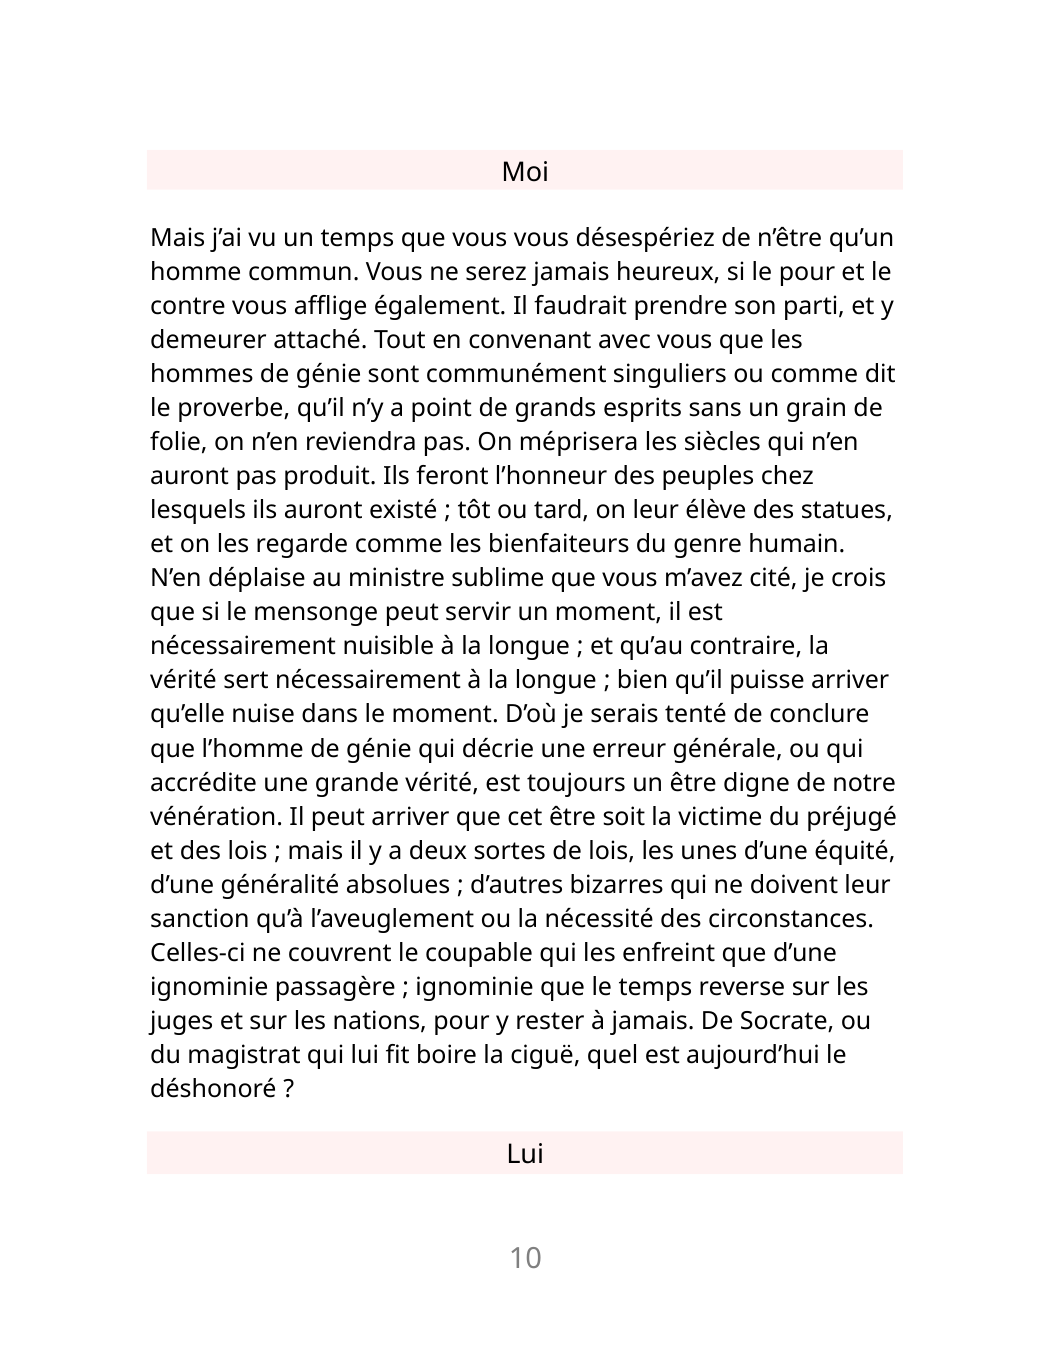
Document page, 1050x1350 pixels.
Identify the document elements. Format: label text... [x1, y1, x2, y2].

text Moi [147, 150, 903, 190]
text Mais j’ai vu un temps que vous vous désespériez de n’être qu’un homme commun. Vous ne serez jamais heureux, si le pour et le contre vous afflige également. Il faudrait prendre son parti, et y demeurer attaché. Tout en convenant avec vous que les hommes de génie sont communément singuliers ou comme dit le proverbe, qu’il n’y a point de grands esprits sans un grain de folie, on n’en reviendra pas. On méprisera les siècles qui n’en auront pas produit. Ils feront l’honneur des peuples chez lesquels ils auront existé ; tôt ou tard, on leur élève des statues, et on les regarde comme les bienfaiteurs du genre humain. N’en déplaise au ministre sublime que vous m’avez cité, je crois que si le mensonge peut servir un moment, il est nécessairement nuisible à la longue ; et qu’au contraire, la vérité sert nécessairement à la longue ; bien qu’il puisse arriver qu’elle nuise dans le moment. D’où je serais tenté de conclure que l’homme de génie qui décrie une erreur générale, ou qui accrédite une grande vérité, est toujours un être digne de notre vénération. Il peut arriver que cet être soit la victime du préjugé et des lois ; mais il y a deux sortes de lois, les unes d’une équité, d’une généralité absolues ; d’autres bizarres qui ne doivent leur sanction qu’à l’aveuglement ou la nécessité des circonstances. Celles-ci ne couvrent le coupable qui les enfreint que d’une ignominie passagère ; ignominie que le temps reverse sur les juges et sur les nations, pour y rester à jamais. De Socrate, ou du magistrat qui lui fit boire la ciguë, quel est aujourd’hui le déshonoré ? [150, 219, 900, 1105]
text Lui [147, 1131, 903, 1174]
